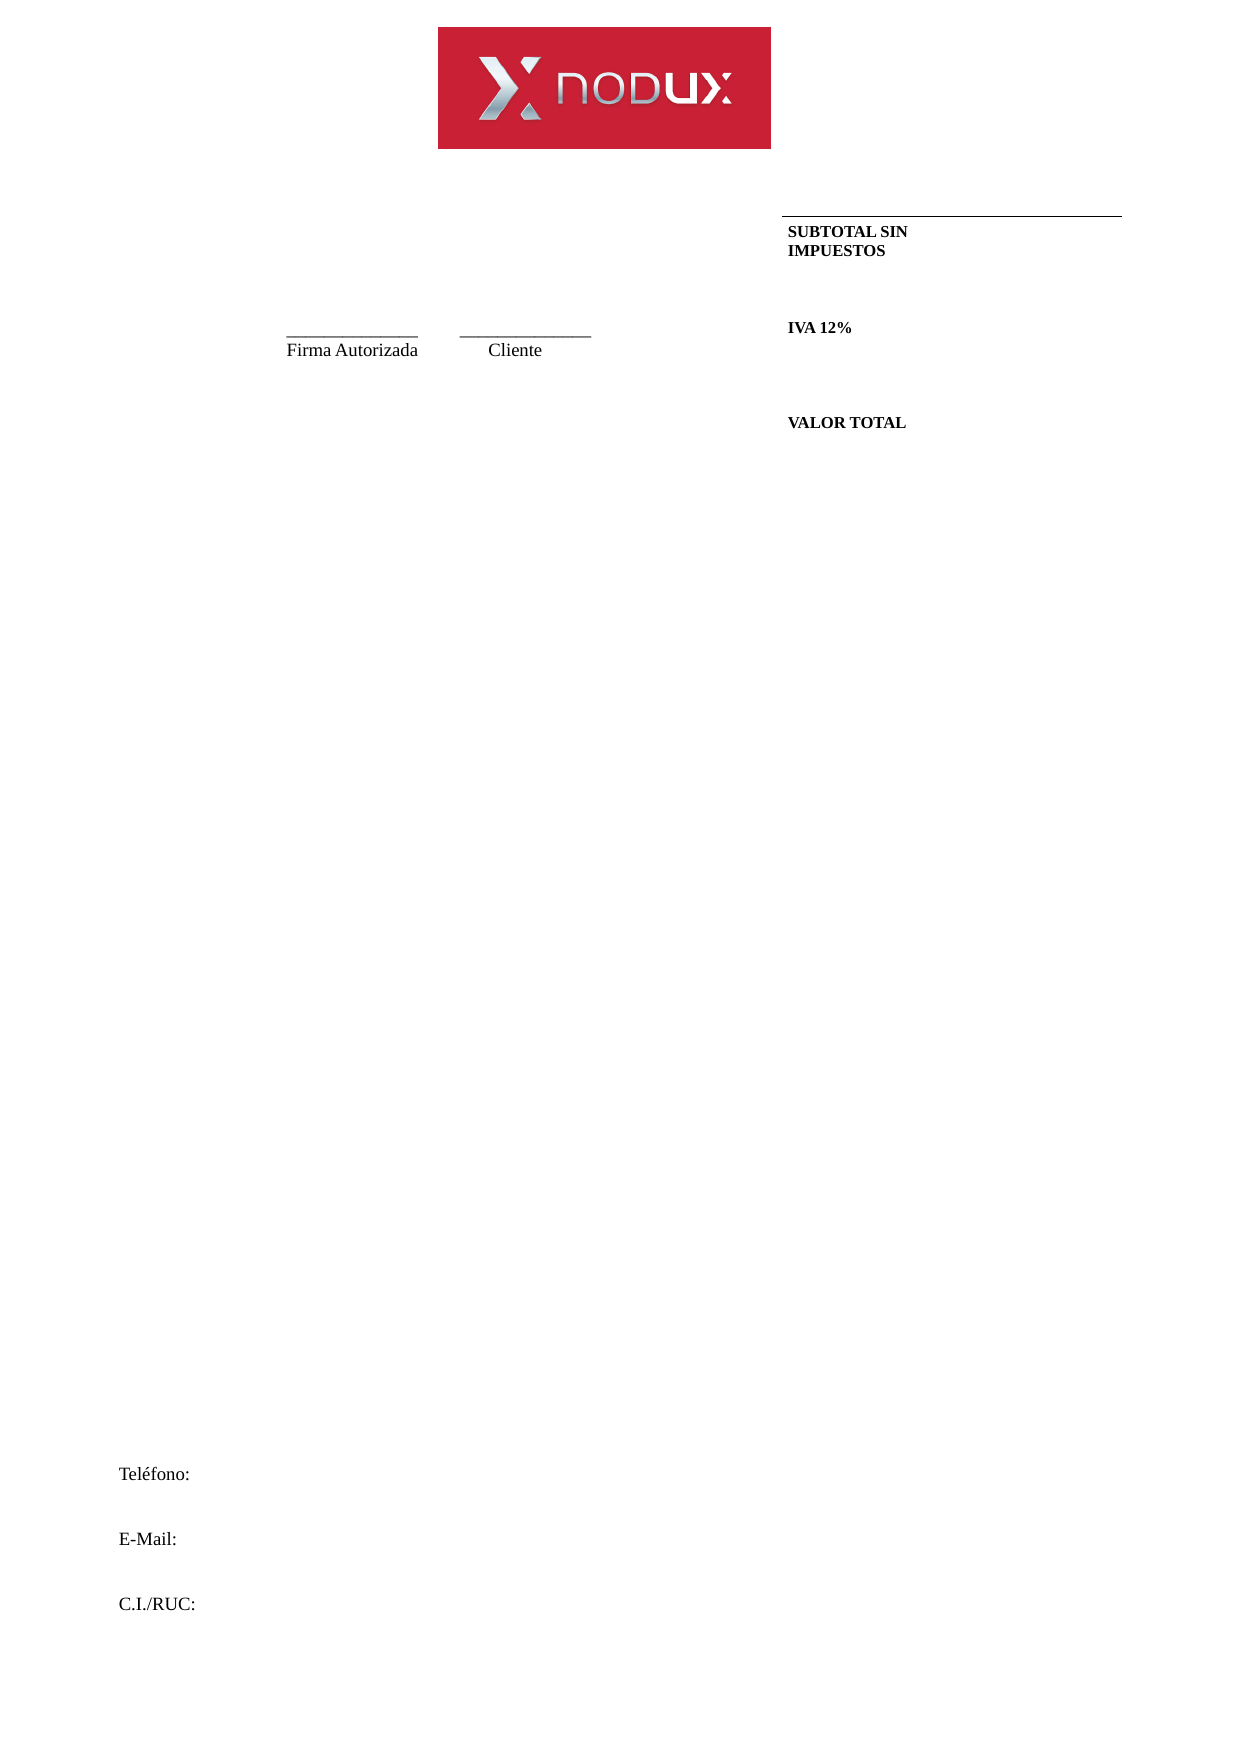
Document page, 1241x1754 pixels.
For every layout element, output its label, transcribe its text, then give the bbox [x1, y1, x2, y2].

table_cell VALOR TOTAL [782, 407, 959, 533]
table_cell [281, 407, 782, 533]
table_cell [782, 176, 959, 216]
picture [438, 27, 771, 149]
table_cell ______________ ______________ Firma Autorizada Cliente [281, 312, 782, 407]
table_cell [119, 176, 281, 216]
table_cell [119, 312, 281, 407]
table_cell [119, 407, 281, 533]
text </if> [118, 561, 1122, 585]
table_cell [959, 176, 1122, 216]
table_cell IVA 12% [782, 312, 959, 407]
table_cell <formatLang(invoice.untaxed_amount, invoice.party.lang, currency=invoice.currency)> [959, 217, 1122, 312]
table_cell </for> [281, 176, 782, 216]
table_cell [281, 216, 782, 312]
table_cell <formatLang(invoice.total_amount, invoice.party.lang, currency=invoice.currency)> [959, 407, 1122, 533]
table_cell SUBTOTAL SIN IMPUESTOS [782, 217, 959, 312]
table_cell <formatLang(invoice.tax_amount, invoice.party.lang, currency=invoice.currency)> [959, 312, 1122, 407]
table_cell [119, 216, 281, 312]
